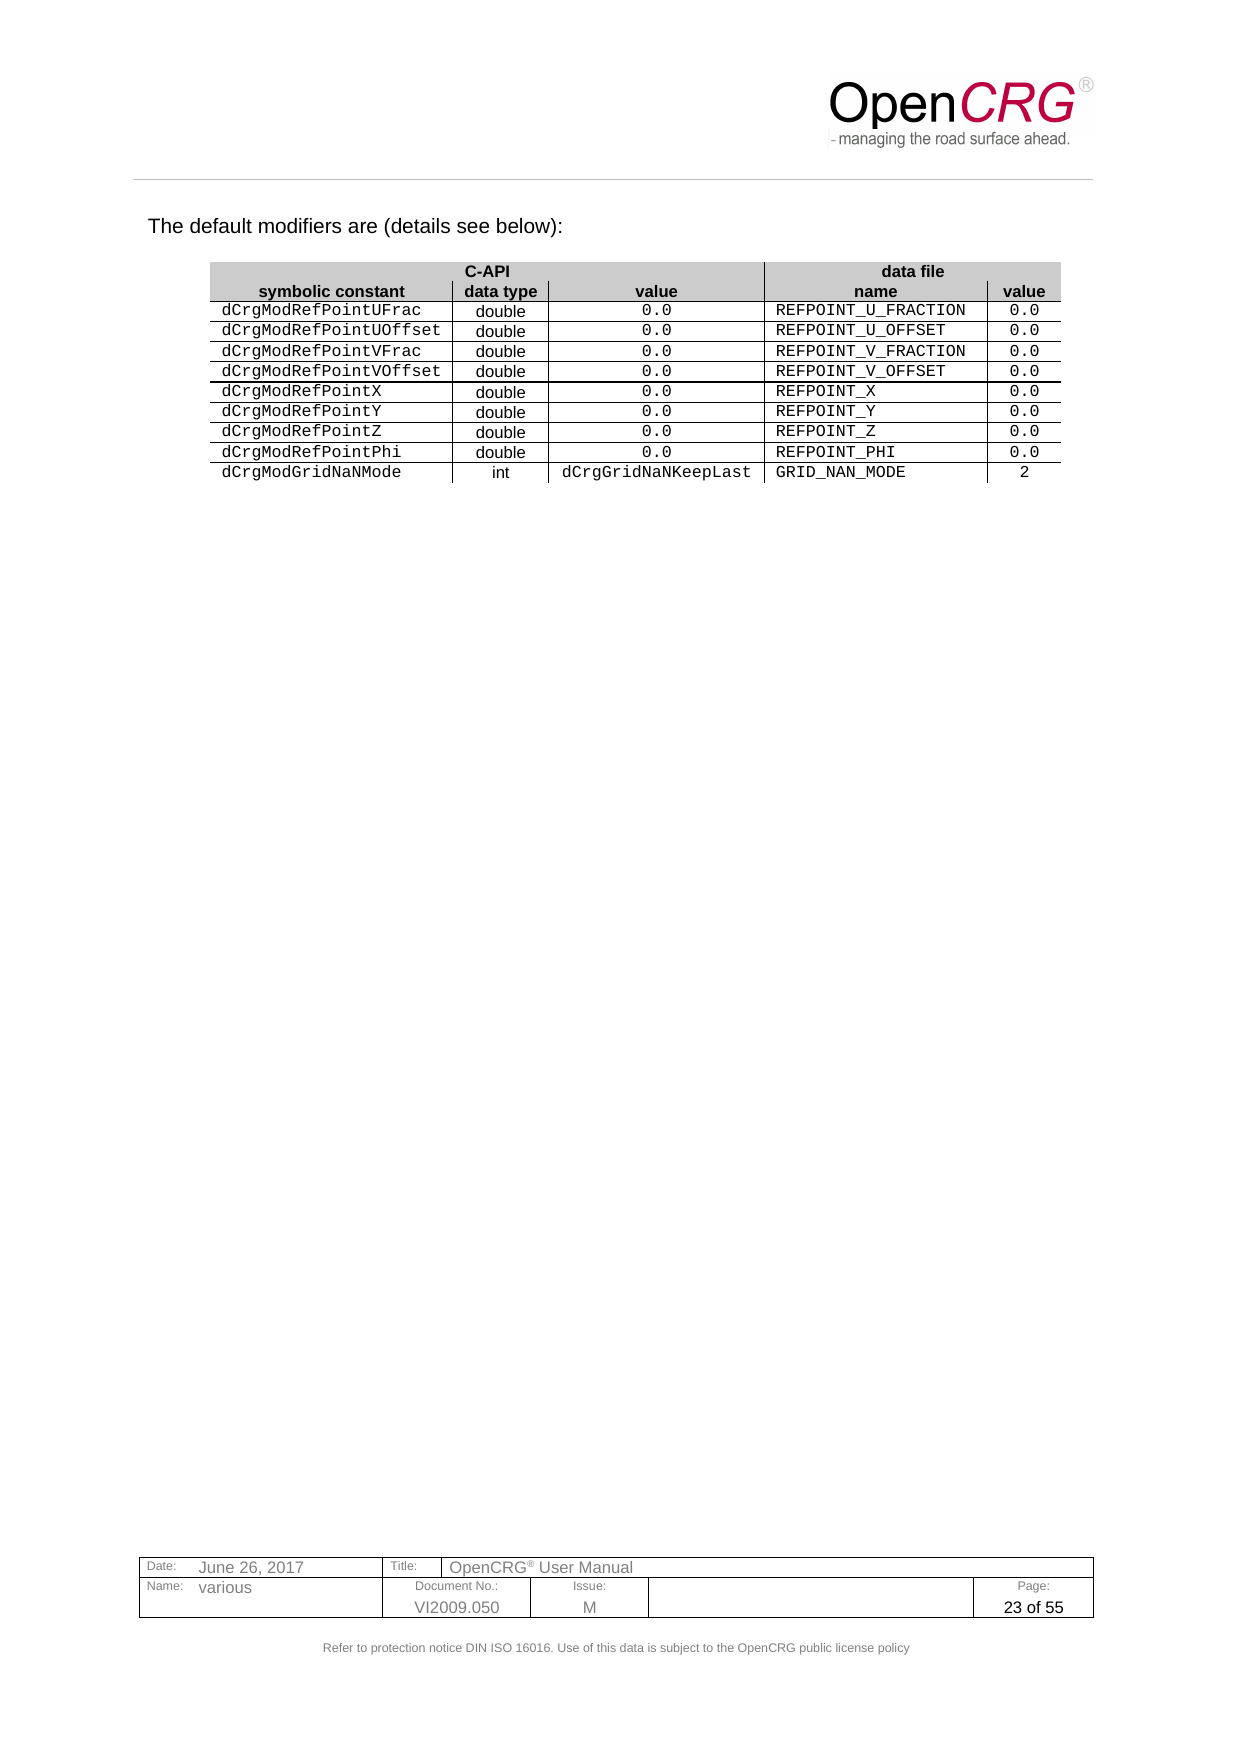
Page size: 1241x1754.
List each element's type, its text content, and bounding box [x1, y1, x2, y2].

table_cell 0.0 [549, 403, 764, 422]
table_cell double [453, 322, 548, 341]
table_cell 0.0 [988, 403, 1061, 422]
table_cell REFPOINT_U_FRACTION [765, 302, 987, 321]
table_header data file [765, 262, 1061, 281]
table_cell GRID_NAN_MODE [765, 463, 987, 482]
table_cell REFPOINT_V_OFFSET [765, 362, 987, 381]
table_cell 0.0 [988, 362, 1061, 381]
table_cell 0.0 [549, 322, 764, 341]
table_cell name [765, 281, 987, 301]
table_cell REFPOINT_V_FRACTION [765, 342, 987, 361]
picture [828, 73, 1096, 150]
table_cell 0.0 [988, 383, 1061, 402]
table_cell REFPOINT_X [765, 383, 987, 402]
text The default modifiers are (details see below): [148, 214, 1093, 238]
table_cell 0.0 [988, 322, 1061, 341]
table_cell 0.0 [549, 362, 764, 381]
table_cell REFPOINT_PHI [765, 443, 987, 462]
table_cell double [453, 423, 548, 442]
table_cell double [453, 403, 548, 422]
table_cell dCrgModRefPointZ [210, 423, 452, 442]
table_cell dCrgModRefPointVFrac [210, 342, 452, 361]
table_cell double [453, 362, 548, 381]
table_cell dCrgGridNaNKeepLast [549, 463, 764, 482]
table_cell dCrgModRefPointY [210, 403, 452, 422]
table_cell 0.0 [988, 423, 1061, 442]
table_cell value [988, 281, 1061, 301]
table_cell 0.0 [549, 443, 764, 462]
table_cell 0.0 [988, 302, 1061, 321]
table_cell dCrgModRefPointVOffset [210, 362, 452, 381]
table_cell double [453, 443, 548, 462]
table_cell dCrgModGridNaNMode [210, 463, 452, 482]
table_cell 0.0 [988, 443, 1061, 462]
table_cell 0.0 [549, 383, 764, 402]
table_cell int [453, 463, 548, 482]
table_cell double [453, 302, 548, 321]
table_cell 2 [988, 463, 1061, 482]
table_cell symbolic constant [210, 281, 452, 301]
table_cell REFPOINT_Y [765, 403, 987, 422]
table_cell dCrgModRefPointX [210, 383, 452, 402]
table_cell dCrgModRefPointUFrac [210, 302, 452, 321]
table_cell double [453, 383, 548, 402]
table_cell dCrgModRefPointPhi [210, 443, 452, 462]
table_cell 0.0 [549, 342, 764, 361]
table_cell 0.0 [988, 342, 1061, 361]
table_cell dCrgModRefPointUOffset [210, 322, 452, 341]
table_cell 0.0 [549, 423, 764, 442]
table_cell 0.0 [549, 302, 764, 321]
table_cell REFPOINT_Z [765, 423, 987, 442]
table_cell double [453, 342, 548, 361]
table_cell REFPOINT_U_OFFSET [765, 322, 987, 341]
table_header C-API [210, 262, 764, 281]
table_cell data type [453, 281, 548, 301]
table_cell value [549, 281, 764, 301]
